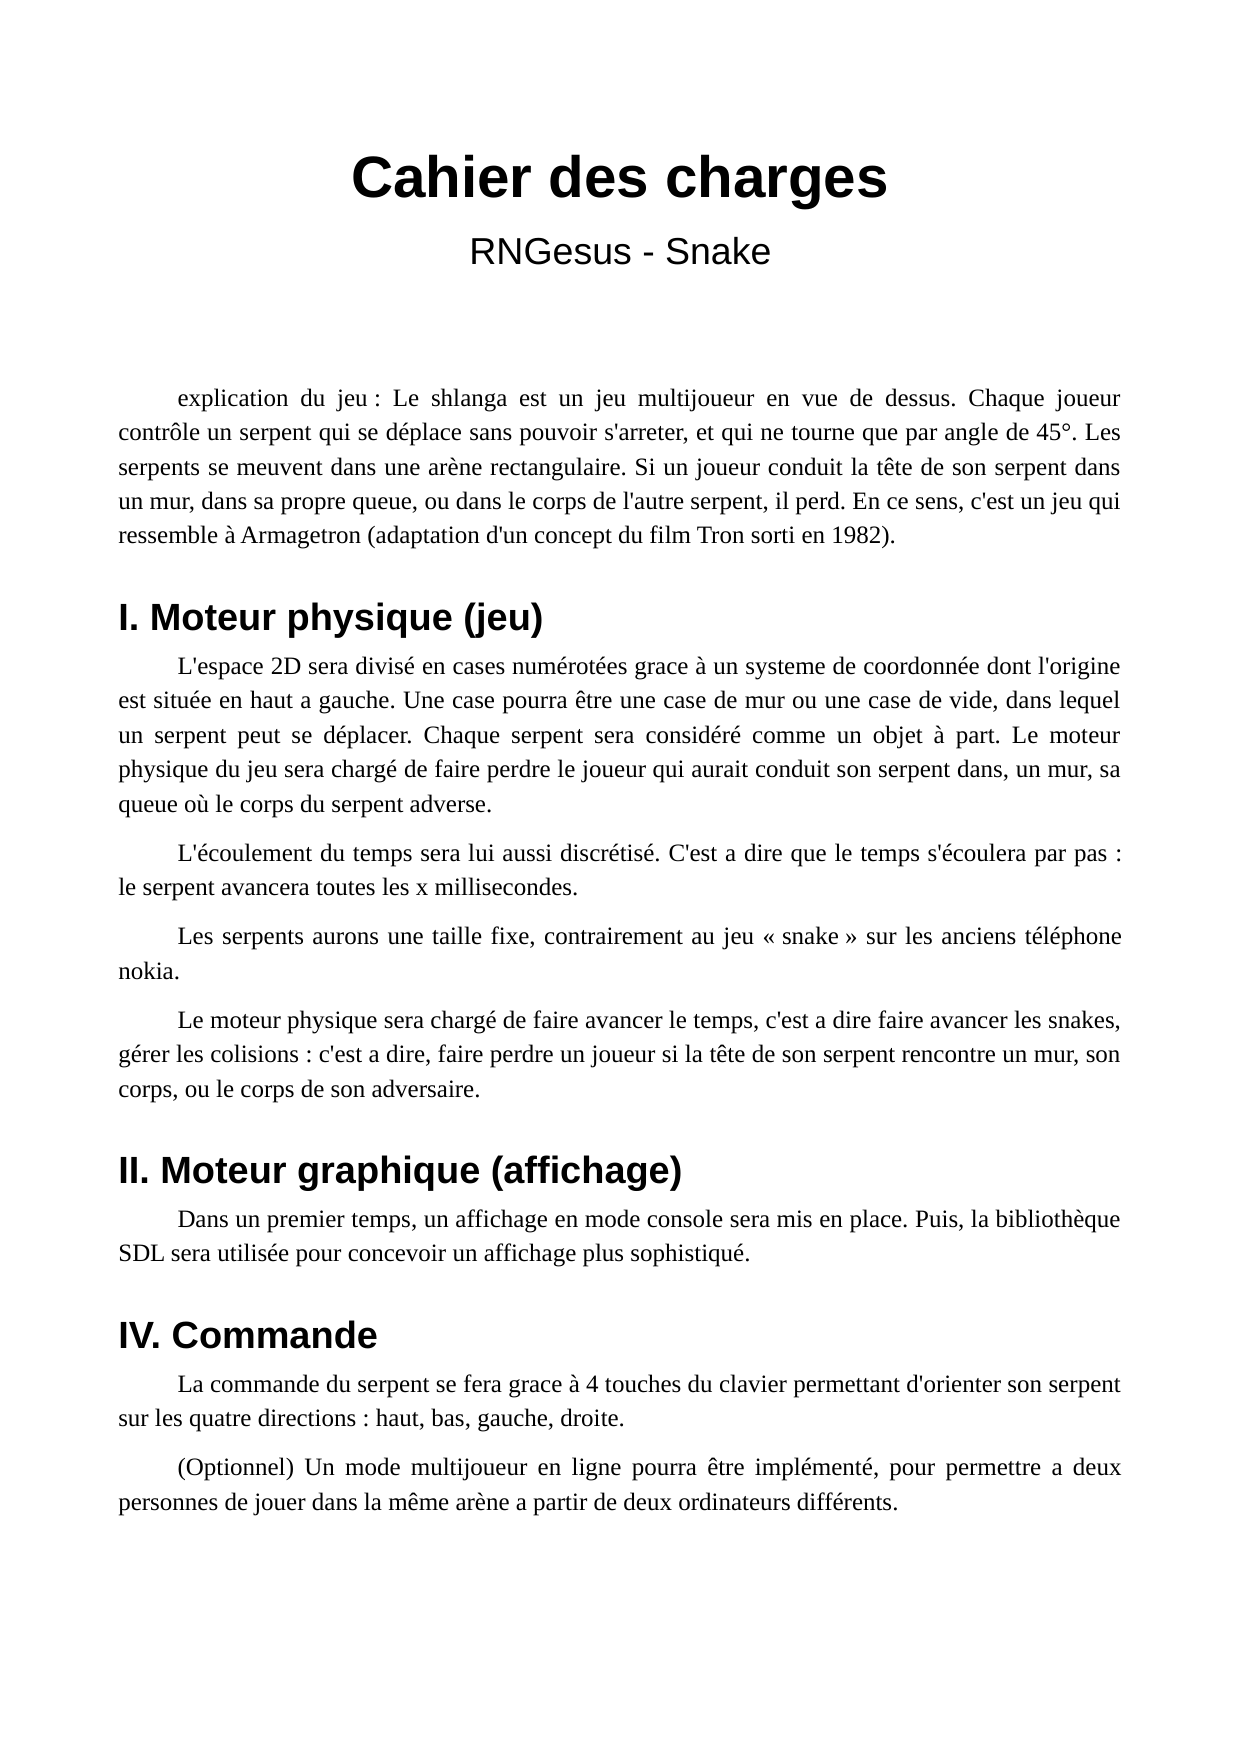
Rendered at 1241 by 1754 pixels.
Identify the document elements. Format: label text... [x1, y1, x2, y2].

subtitle IV. Commande [118, 1313, 1122, 1356]
subtitle RNGesus - Snake [118, 229, 1122, 272]
text (Optionnel) Un mode multijoueur en ligne pourra être implémenté, pour permettre a deux personnes de jouer dans la même arène a partir de deux ordinateurs différents. [118, 1452, 1122, 1516]
subtitle II. Moteur graphique (affichage) [118, 1148, 1122, 1192]
text La commande du serpent se fera grace à 4 touches du clavier permettant d'orienter son serpent sur les quatre directions : haut, bas, gauche, droite. [118, 1369, 1122, 1432]
text Le moteur physique sera chargé de faire avancer le temps, c'est a dire faire avancer les snakes, gérer les colisions : c'est a dire, faire perdre un joueur si la tête de son serpent rencontre un mur, son corps, ou le corps de son adversaire. [118, 1005, 1122, 1103]
subtitle I. Moteur physique (jeu) [118, 595, 1122, 638]
text explication du jeu : Le shlanga est un jeu multijoueur en vue de dessus. Chaque joueur contrôle un serpent qui se déplace sans pouvoir s'arreter, et qui ne tourne que par angle de 45°. Les serpents se meuvent dans une arène rectangulaire. Si un joueur conduit la tête de son serpent dans un mur, dans sa propre queue, ou dans le corps de l'autre serpent, il perd. En ce sens, c'est un jeu qui ressemble à Armagetron (adaptation d'un concept du film Tron sorti en 1982). [118, 383, 1122, 549]
text Les serpents aurons une taille fixe, contrairement au jeu « snake » sur les anciens téléphone nokia. [118, 921, 1122, 984]
title Cahier des charges [118, 143, 1122, 210]
text Dans un premier temps, un affichage en mode console sera mis en place. Puis, la bibliothèque SDL sera utilisée pour concevoir un affichage plus sophistiqué. [118, 1204, 1122, 1267]
text L'espace 2D sera divisé en cases numérotées grace à un systeme de coordonnée dont l'origine est située en haut a gauche. Une case pourra être une case de mur ou une case de vide, dans lequel un serpent peut se déplacer. Chaque serpent sera considéré comme un objet à part. Le moteur physique du jeu sera chargé de faire perdre le joueur qui aurait conduit son serpent dans, un mur, sa queue où le corps du serpent adverse. [118, 651, 1122, 817]
text L'écoulement du temps sera lui aussi discrétisé. C'est a dire que le temps s'écoulera par pas : le serpent avancera toutes les x millisecondes. [118, 838, 1122, 901]
